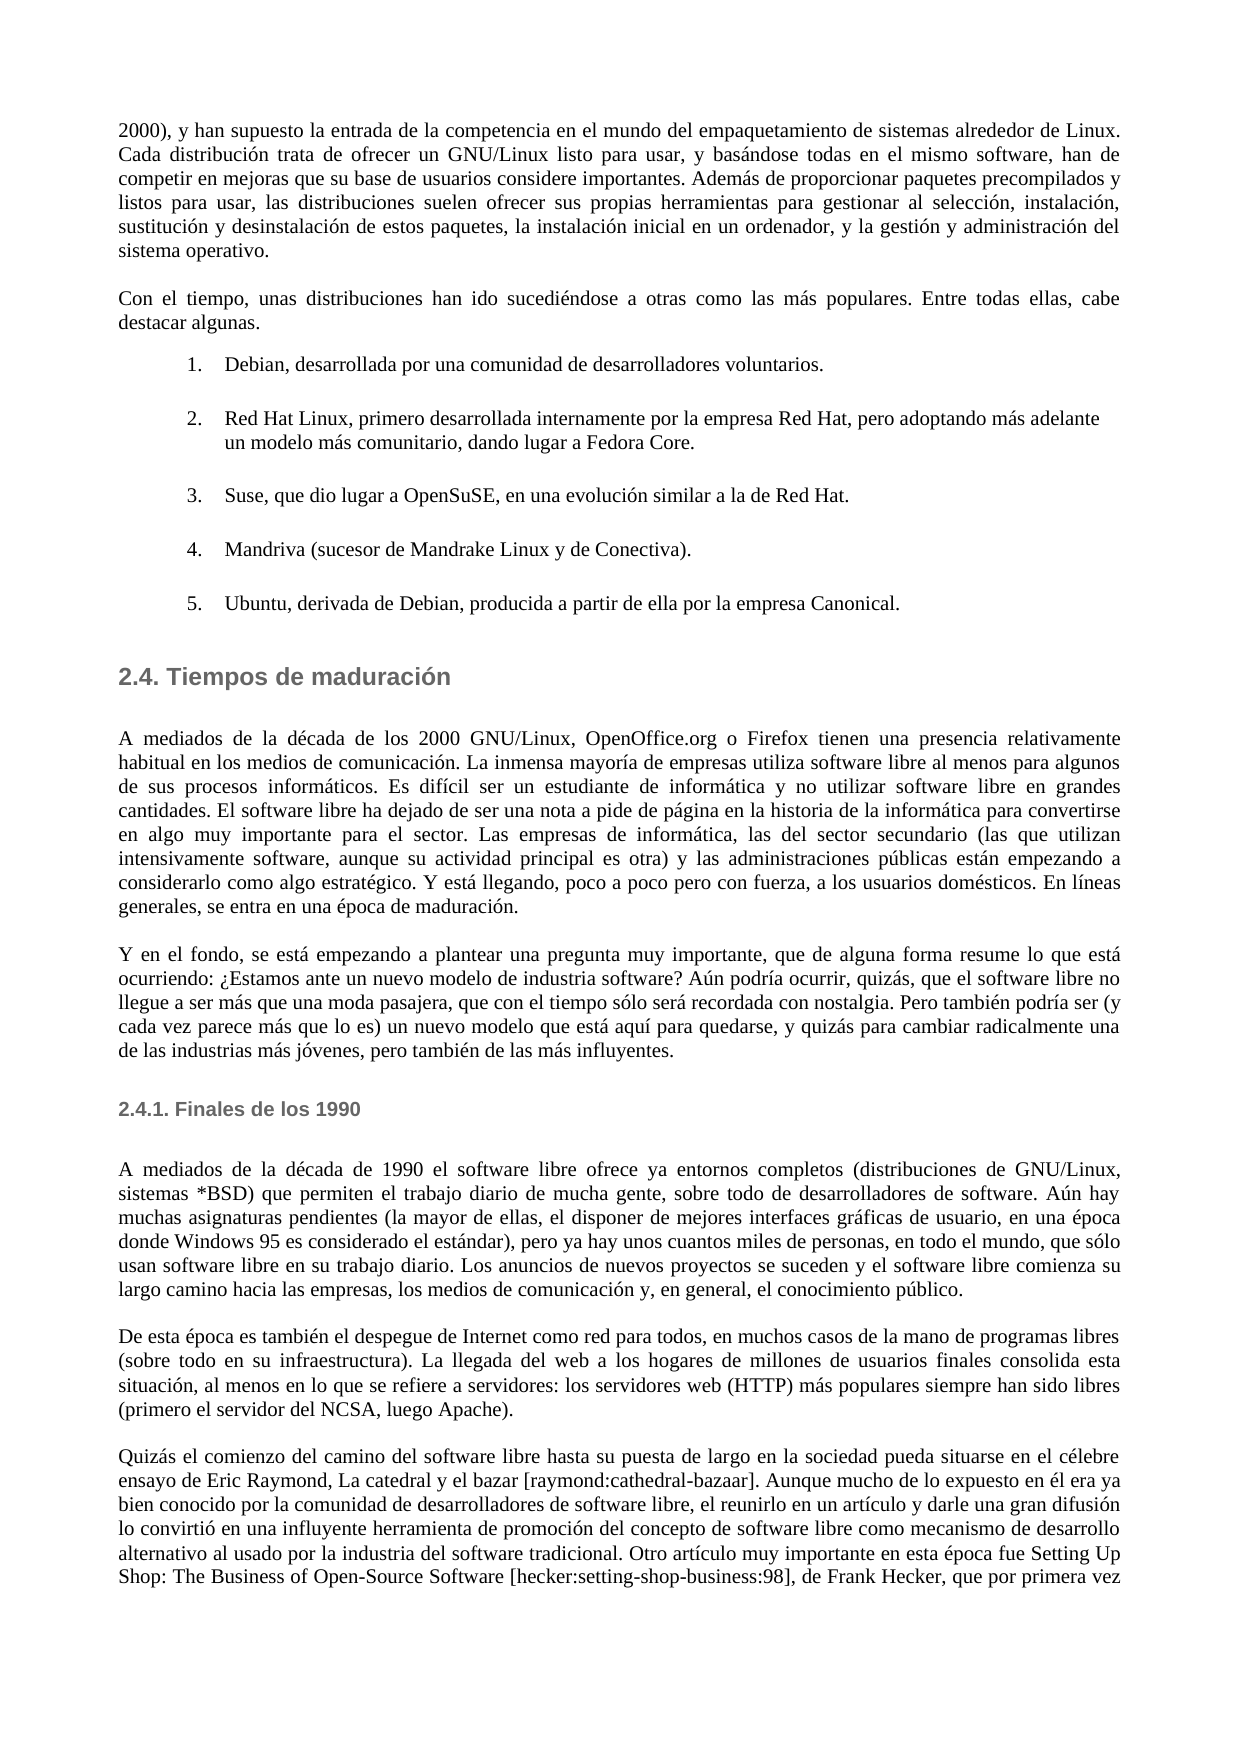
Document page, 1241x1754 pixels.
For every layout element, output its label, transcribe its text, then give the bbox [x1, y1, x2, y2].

list Debian, desarrollada por una comunidad de desarrolladores voluntarios. [187, 352, 1122, 376]
text De esta época es también el despegue de Internet como red para todos, en muchos casos de la mano de programas libres (sobre todo en su infraestructura). La llegada del web a los hogares de millones de usuarios finales consolida esta situación, al menos en lo que se refiere a servidores: los servidores web (HTTP) más populares siempre han sido libres (primero el servidor del NCSA, luego Apache). [118, 1324, 1122, 1421]
text Y en el fondo, se está empezando a plantear una pregunta muy importante, que de alguna forma resume lo que está ocurriendo: ¿Estamos ante un nuevo modelo de industria software? Aún podría ocurrir, quizás, que el software libre no llegue a ser más que una moda pasajera, que con el tiempo sólo será recordada con nostalgia. Pero también podría ser (y cada vez parece más que lo es) un nuevo modelo que está aquí para quedarse, y quizás para cambiar radicalmente una de las industrias más jóvenes, pero también de las más influyentes. [118, 942, 1122, 1062]
list Suse, que dio lugar a OpenSuSE, en una evolución similar a la de Red Hat. [187, 483, 1122, 507]
subtitle 2.4.1. Finales de los 1990 [118, 1098, 1122, 1121]
list Mandriva (sucesor de Mandrake Linux y de Conectiva). [187, 537, 1122, 561]
text Con el tiempo, unas distribuciones han ido sucediéndose a otras como las más populares. Entre todas ellas, cabe destacar algunas. [118, 286, 1122, 334]
text A mediados de la década de los 2000 GNU/Linux, OpenOffice.org o Firefox tienen una presencia relativamente habitual en los medios de comunicación. La inmensa mayoría de empresas utiliza software libre al menos para algunos de sus procesos informáticos. Es difícil ser un estudiante de informática y no utilizar software libre en grandes cantidades. El software libre ha dejado de ser una nota a pide de página en la historia de la informática para convertirse en algo muy importante para el sector. Las empresas de informática, las del sector secundario (las que utilizan intensivamente software, aunque su actividad principal es otra) y las administraciones públicas están empezando a considerarlo como algo estratégico. Y está llegando, poco a poco pero con fuerza, a los usuarios domésticos. En líneas generales, se entra en una época de maduración. [118, 726, 1122, 918]
text A mediados de la década de 1990 el software libre ofrece ya entornos completos (distribuciones de GNU/Linux, sistemas *BSD) que permiten el trabajo diario de mucha gente, sobre todo de desarrolladores de software. Aún hay muchas asignaturas pendientes (la mayor de ellas, el disponer de mejores interfaces gráficas de usuario, en una época donde Windows 95 es considerado el estándar), pero ya hay unos cuantos miles de personas, en todo el mundo, que sólo usan software libre en su trabajo diario. Los anuncios de nuevos proyectos se suceden y el software libre comienza su largo camino hacia las empresas, los medios de comunicación y, en general, el conocimiento público. [118, 1156, 1122, 1301]
text Quizás el comienzo del camino del software libre hasta su puesta de largo en la sociedad pueda situarse en el célebre ensayo de Eric Raymond, La catedral y el bazar [raymond:cathedral-bazaar]. Aunque mucho de lo expuesto en él era ya bien conocido por la comunidad de desarrolladores de software libre, el reunirlo en un artículo y darle una gran difusión lo convirtió en una influyente herramienta de promoción del concepto de software libre como mecanismo de desarrollo alternativo al usado por la industria del software tradicional. Otro artículo muy importante en esta época fue Setting Up Shop: The Business of Open-Source Software [hecker:setting-shop-business:98], de Frank Hecker, que por primera vez [118, 1444, 1122, 1588]
text 2000), y han supuesto la entrada de la competencia en el mundo del empaquetamiento de sistemas alrededor de Linux. Cada distribución trata de ofrecer un GNU/Linux listo para usar, y basándose todas en el mismo software, han de competir en mejoras que su base de usuarios considere importantes. Además de proporcionar paquetes precompilados y listos para usar, las distribuciones suelen ofrecer sus propias herramientas para gestionar al selección, instalación, sustitución y desinstalación de estos paquetes, la instalación inicial en un ordenador, y la gestión y administración del sistema operativo. [118, 118, 1122, 262]
list Ubuntu, derivada de Debian, producida a partir de ella por la empresa Canonical. [187, 591, 1122, 614]
list Red Hat Linux, primero desarrollada internamente por la empresa Red Hat, pero adoptando más adelante un modelo más comunitario, dando lugar a Fedora Core. [187, 406, 1122, 454]
subtitle 2.4. Tiempos de maduración [118, 662, 1122, 690]
